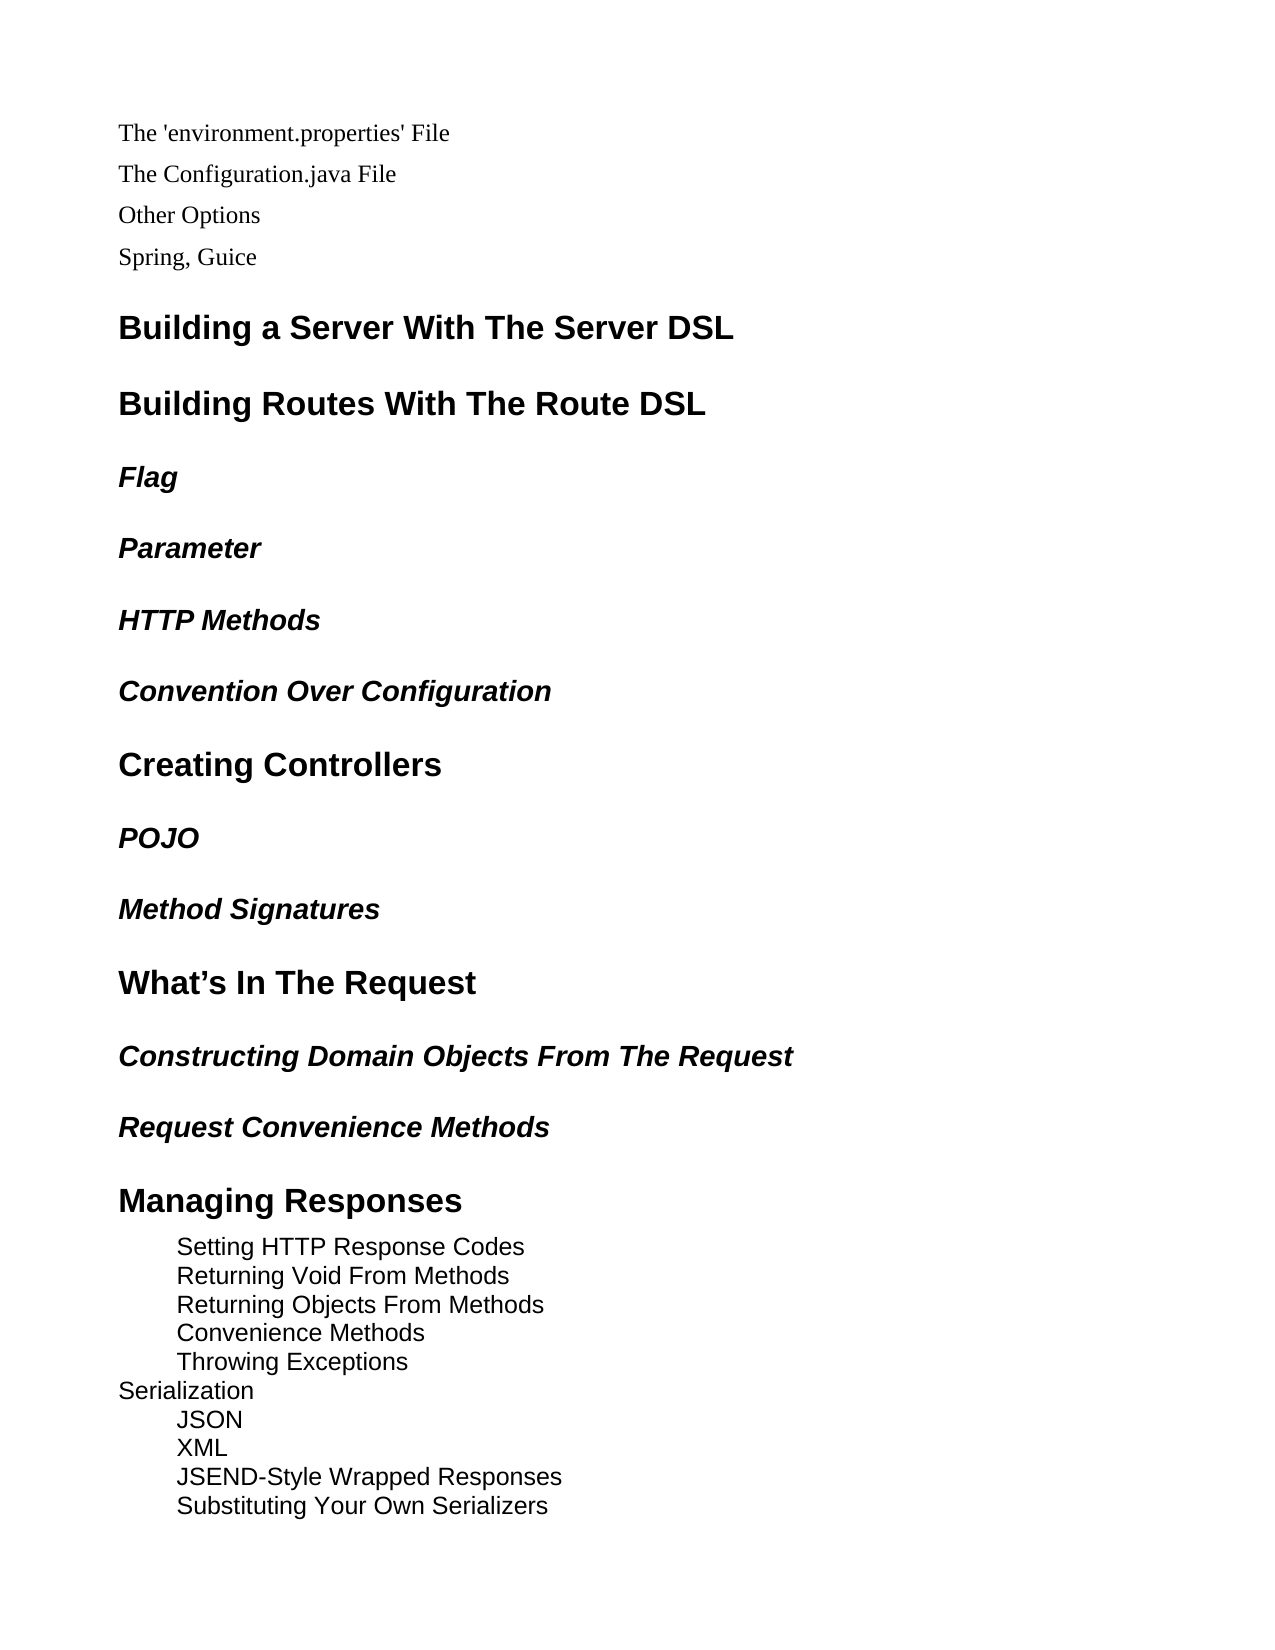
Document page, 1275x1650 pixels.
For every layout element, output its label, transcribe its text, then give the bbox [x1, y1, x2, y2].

text JSEND-Style Wrapped Responses [118, 1462, 1157, 1491]
text The 'environment.properties' File [118, 118, 1157, 147]
text Substituting Your Own Serializers [118, 1491, 1157, 1520]
subtitle POJO [118, 821, 1157, 854]
text JSON [118, 1405, 1157, 1433]
subtitle HTTP Methods [118, 602, 1157, 636]
text Serialization [118, 1376, 1157, 1405]
subtitle Convention Over Configuration [118, 673, 1157, 707]
text Returning Objects From Methods [118, 1290, 1157, 1318]
subtitle Managing Responses [118, 1181, 1157, 1220]
text The Configuration.java File [118, 159, 1157, 188]
text Other Options [118, 201, 1157, 229]
subtitle Creating Controllers [118, 744, 1157, 783]
subtitle Constructing Domain Objects From The Request [118, 1039, 1157, 1072]
subtitle Building Routes With The Route DSL [118, 384, 1157, 423]
text Spring, Guice [118, 242, 1157, 271]
subtitle What’s In The Request [118, 963, 1157, 1001]
subtitle Parameter [118, 531, 1157, 565]
text Setting HTTP Response Codes [118, 1232, 1157, 1261]
subtitle Building a Server With The Server DSL [118, 308, 1157, 347]
subtitle Request Convenience Methods [118, 1110, 1157, 1143]
text XML [118, 1433, 1157, 1462]
text Throwing Exceptions [118, 1347, 1157, 1376]
subtitle Method Signatures [118, 892, 1157, 925]
text Returning Void From Methods [118, 1261, 1157, 1290]
subtitle Flag [118, 460, 1157, 494]
text Convenience Methods [118, 1318, 1157, 1347]
